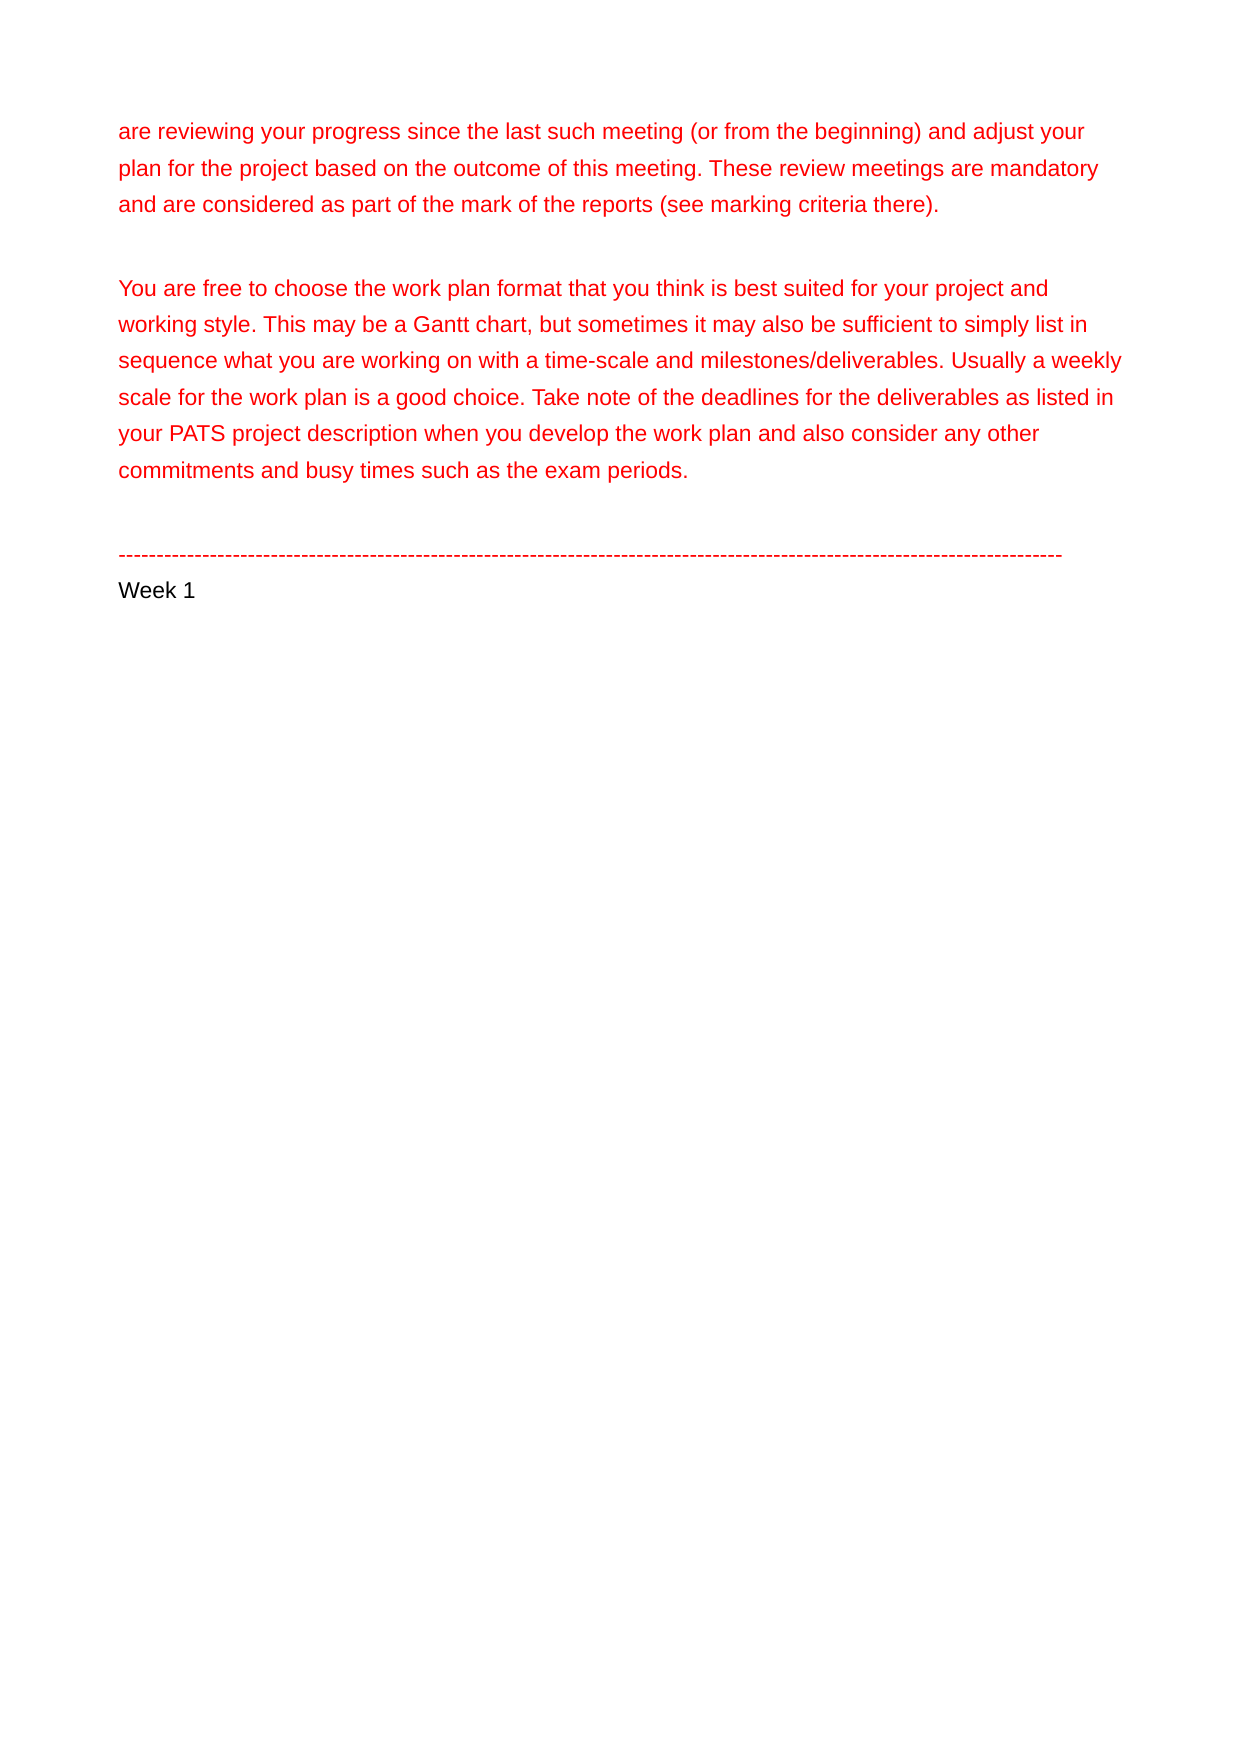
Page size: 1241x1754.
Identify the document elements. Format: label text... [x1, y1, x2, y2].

text Week 1 [118, 577, 1122, 603]
text are reviewing your progress since the last such meeting (or from the beginning) and adjust your plan for the project based on the outcome of this meeting. These review meetings are mandatory and are considered as part of the mark of the reports (see marking criteria there). [118, 118, 1122, 217]
text ---------------------------------------------------------------------------------------------------------------------------- [118, 541, 1122, 567]
text You are free to choose the work plan format that you think is best suited for your project and working style. This may be a Gantt chart, but sometimes it may also be sufficient to simply list in sequence what you are working on with a time-scale and milestones/deliverables. Usually a weekly scale for the work plan is a good choice. Take note of the deadlines for the deliverables as listed in your PATS project description when you develop the work plan and also consider any other commitments and busy times such as the exam periods. [118, 275, 1122, 483]
